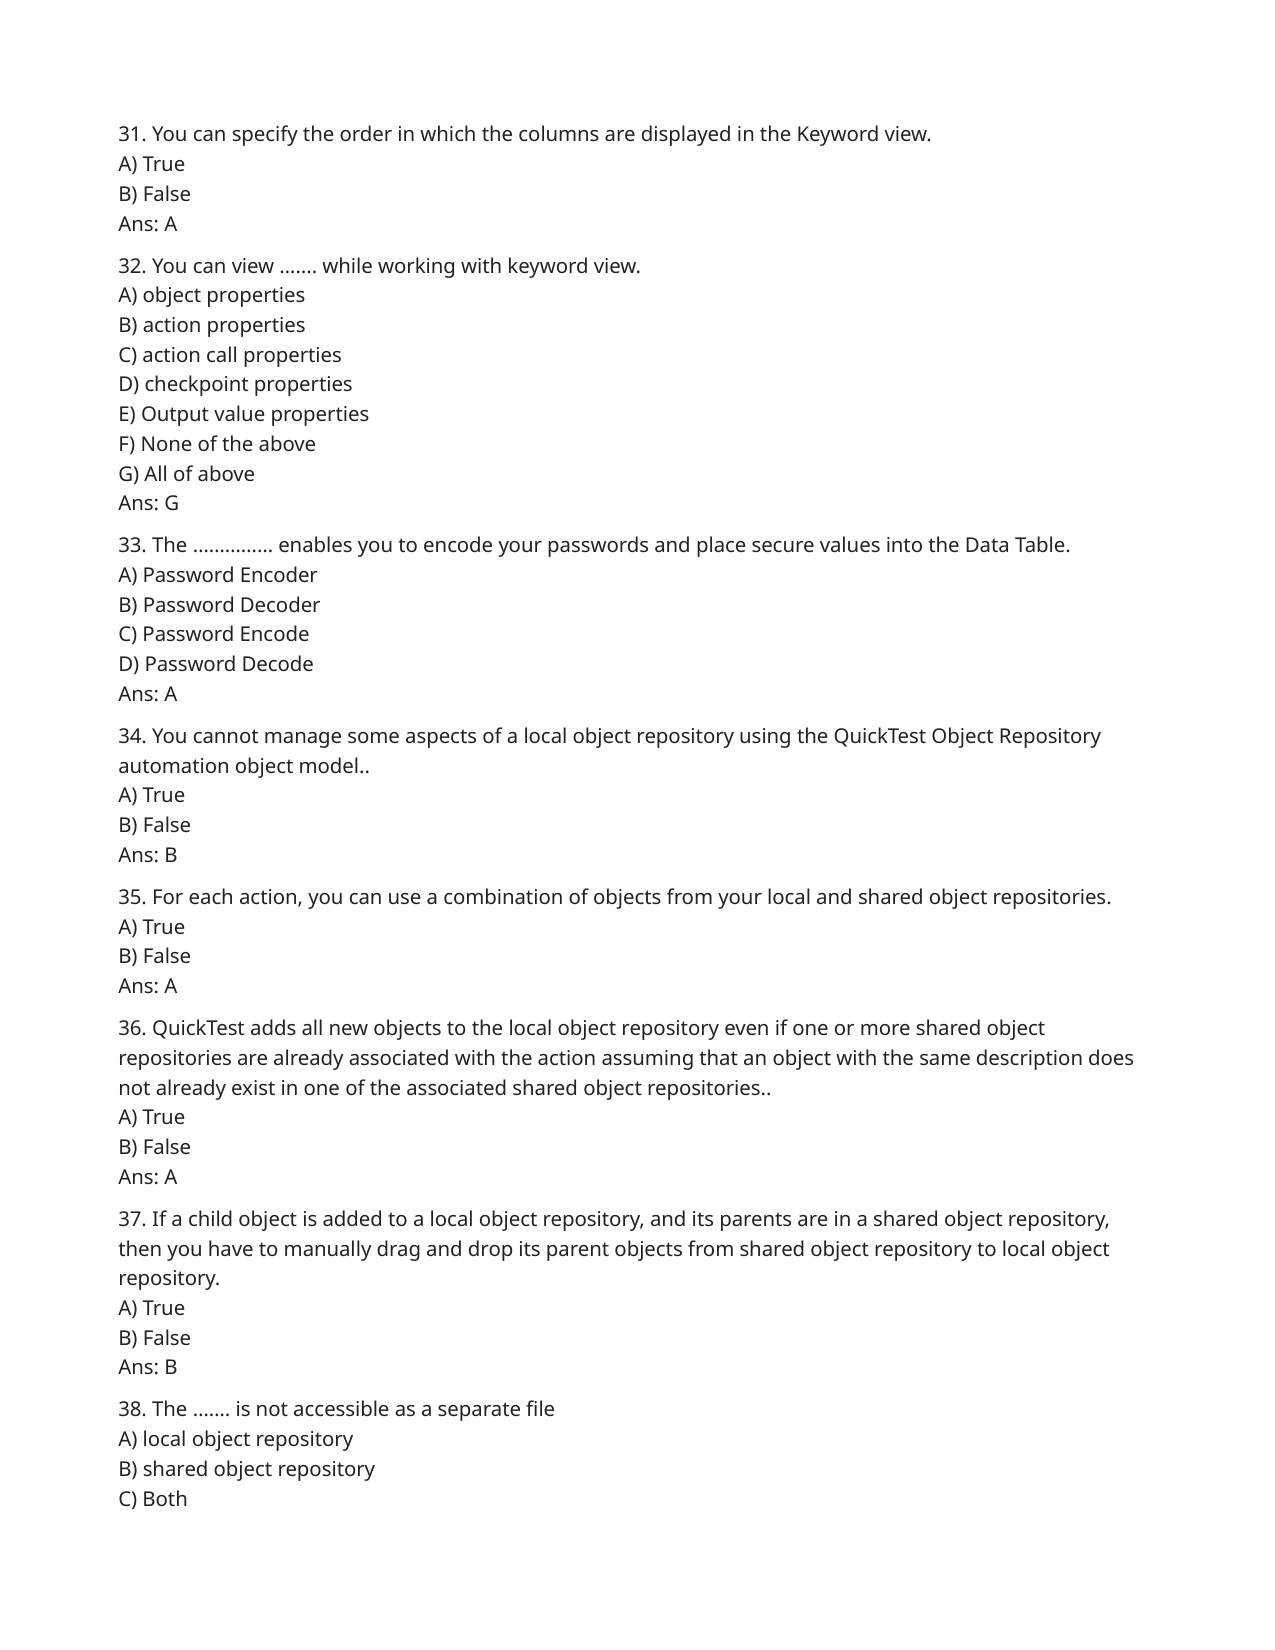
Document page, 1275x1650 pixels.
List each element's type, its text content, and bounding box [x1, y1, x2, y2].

text 35. For each action, you can use a combination of objects from your local and shared object repositories. A) True B) False Ans: A [118, 881, 1157, 999]
text 37. If a child object is added to a local object repository, and its parents are in a shared object repository, then you have to manually drag and drop its parent objects from shared object repository to local object repository. A) True B) False Ans: B [118, 1202, 1157, 1381]
text 31. You can specify the order in which the columns are displayed in the Keyword view. A) True B) False Ans: A [118, 118, 1157, 237]
text 32. You can view ……. while working with keyword view. A) object properties B) action properties C) action call properties D) checkpoint properties E) Output value properties F) None of the above G) All of above Ans: G [118, 249, 1157, 517]
text 34. You cannot manage some aspects of a local object repository using the QuickTest Object Repository automation object model.. A) True B) False Ans: B [118, 720, 1157, 868]
text 36. QuickTest adds all new objects to the local object repository even if one or more shared object repositories are already associated with the action assuming that an object with the same description does not already exist in one of the associated shared object repositories.. A) True B) False Ans: A [118, 1012, 1157, 1190]
text 33. The …………… enables you to encode your passwords and place secure values into the Data Table. A) Password Encoder B) Password Decoder C) Password Encode D) Password Decode Ans: A [118, 529, 1157, 707]
text 38. The ……. is not accessible as a separate file A) local object repository B) shared object repository C) Both [118, 1393, 1157, 1512]
